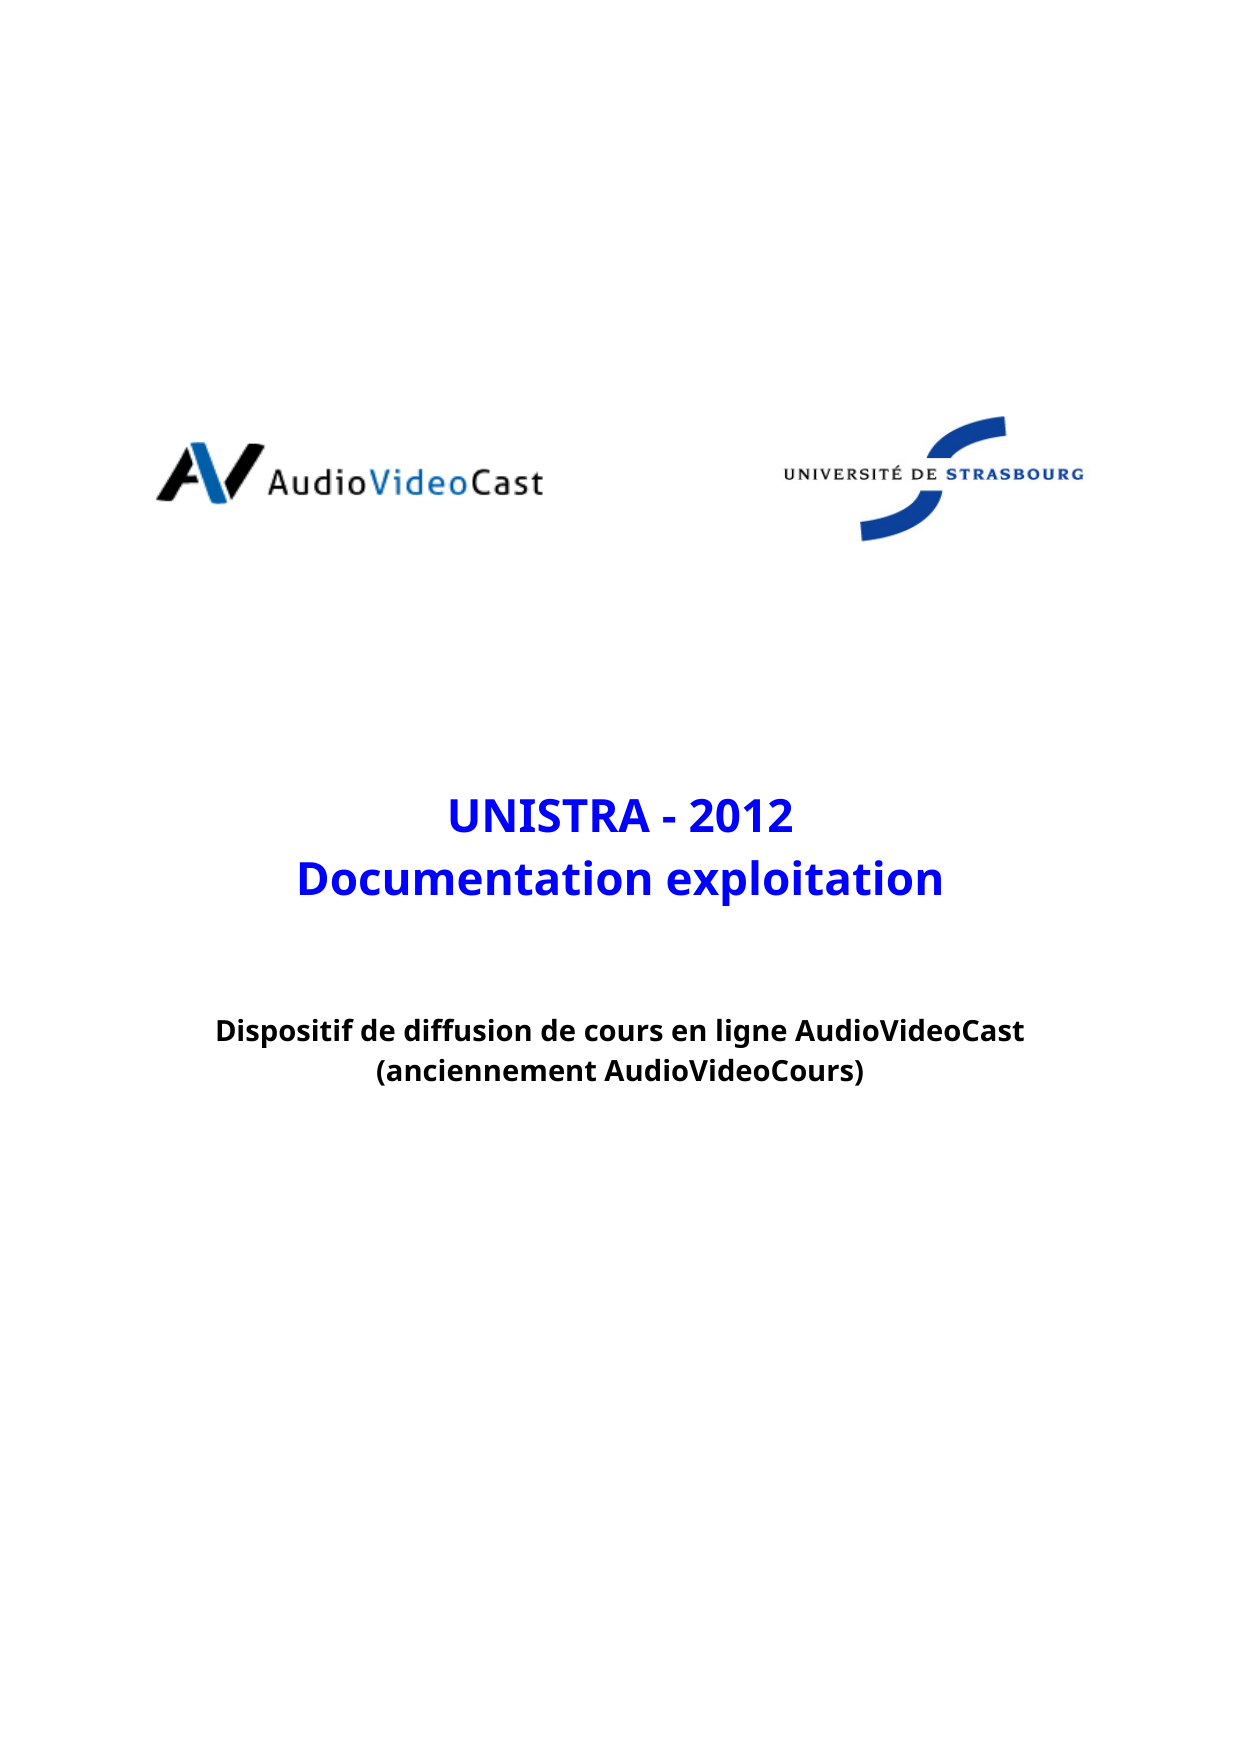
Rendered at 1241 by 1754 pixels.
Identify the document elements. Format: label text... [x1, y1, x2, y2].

picture [777, 408, 1091, 551]
text UNISTRA - 2012 [148, 783, 1092, 846]
text Documentation exploitation [148, 846, 1092, 908]
text Dispositif de diffusion de cours en ligne AudioVideoCast (anciennement AudioVideoCours) [148, 1011, 1092, 1090]
picture [155, 428, 546, 519]
